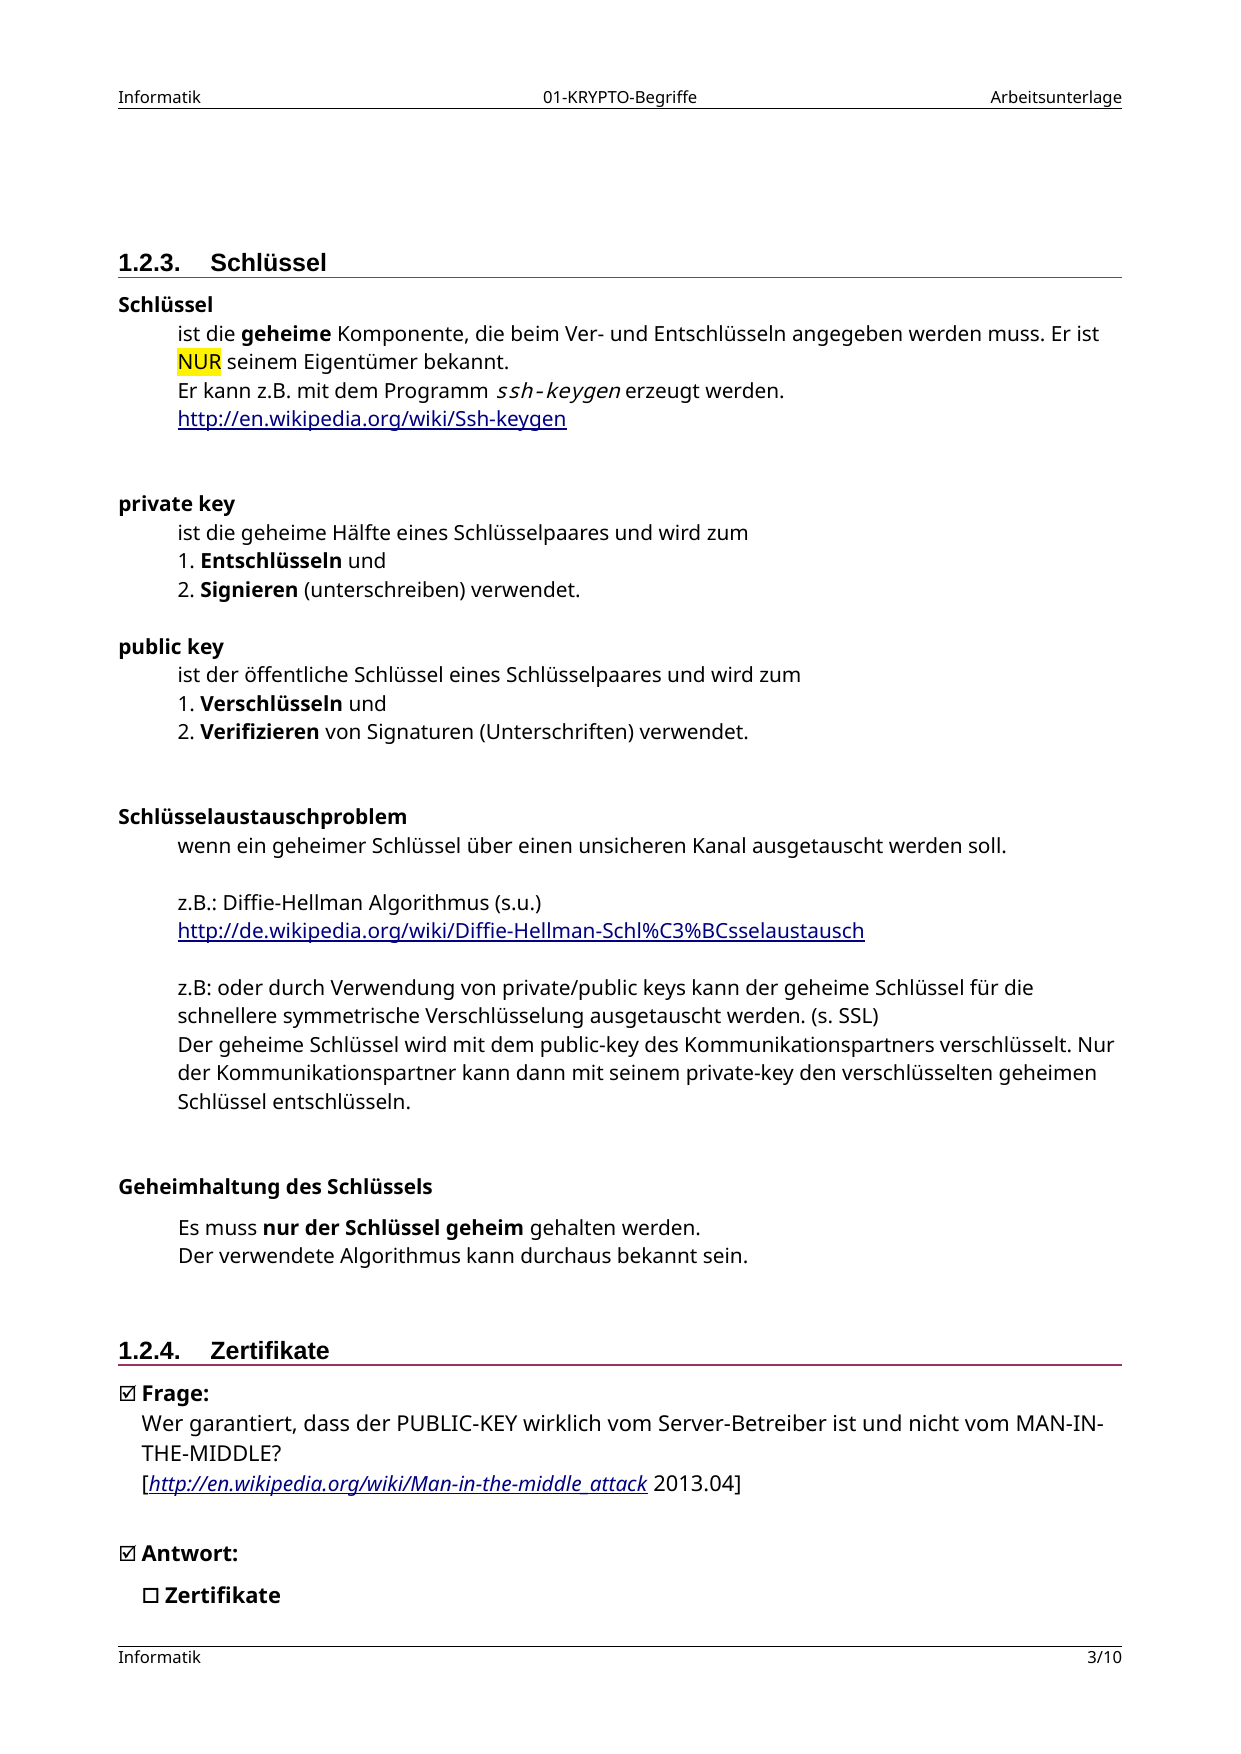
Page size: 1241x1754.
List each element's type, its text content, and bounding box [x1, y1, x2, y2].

list Antwort: [118, 1538, 1122, 1568]
list ist die geheime Hälfte eines Schlüsselpaares und wird zum 1. Entschlüsseln und 2. Signieren (unterschreiben) verwendet. [177, 518, 1122, 632]
list Frage: Wer garantiert, dass der PUBLIC-KEY wirklich vom Server-Betreiber ist und nicht vom MAN-IN-THE-MIDDLE? [http://en.wikipedia.org/wiki/Man-in-the-middle_attack 2013.04] [118, 1378, 1122, 1526]
subtitle private key [118, 489, 1122, 518]
subtitle Zertifikate [118, 1336, 1122, 1364]
text Es muss nur der Schlüssel geheim gehalten werden. Der verwendete Algorithmus kann durchaus bekannt sein. [178, 1213, 1122, 1270]
list public key [118, 632, 1122, 660]
list Der geheime Schlüssel wird mit dem public-key des Kommunikationspartners verschlüsselt. Nur der Kommunikationspartner kann dann mit seinem private-key den verschlüsselten geheimen Schlüssel entschlüsseln. [177, 1030, 1122, 1115]
list Er kann z.B. mit dem Programm ssh-keygen erzeugt werden. [177, 376, 1122, 404]
list z.B: oder durch Verwendung von private/public keys kann der geheime Schlüssel für die schnellere symmetrische Verschlüsselung ausgetauscht werden. (s. SSL) [177, 973, 1122, 1030]
list wenn ein geheimer Schlüssel über einen unsicheren Kanal ausgetauscht werden soll. [177, 831, 1122, 888]
list ist die geheime Komponente, die beim Ver- und Entschlüsseln angegeben werden muss. Er ist NUR seinem Eigentümer bekannt. [177, 319, 1122, 376]
list http://en.wikipedia.org/wiki/Ssh-keygen [177, 404, 1122, 433]
list Zertifikate (sind von Zertifizierungsstellen unterschriebene PUBLIC-KEYs) und [141, 1581, 1122, 1610]
subtitle Schlüsselaustauschproblem [118, 802, 1122, 831]
subtitle Schlüssel [118, 248, 1122, 277]
subtitle Schlüssel [118, 291, 1122, 319]
list z.B.: Diffie-Hellman Algorithmus (s.u.) [177, 888, 1122, 916]
text Geheimhaltung des Schlüssels [118, 1172, 1122, 1201]
list http://de.wikipedia.org/wiki/Diffie-Hellman-Schl%C3%BCsselaustausch [177, 916, 1122, 973]
list ist der öffentliche Schlüssel eines Schlüsselpaares und wird zum 1. Verschlüsseln und 2. Verifizieren von Signaturen (Unterschriften) verwendet. [177, 660, 1122, 746]
